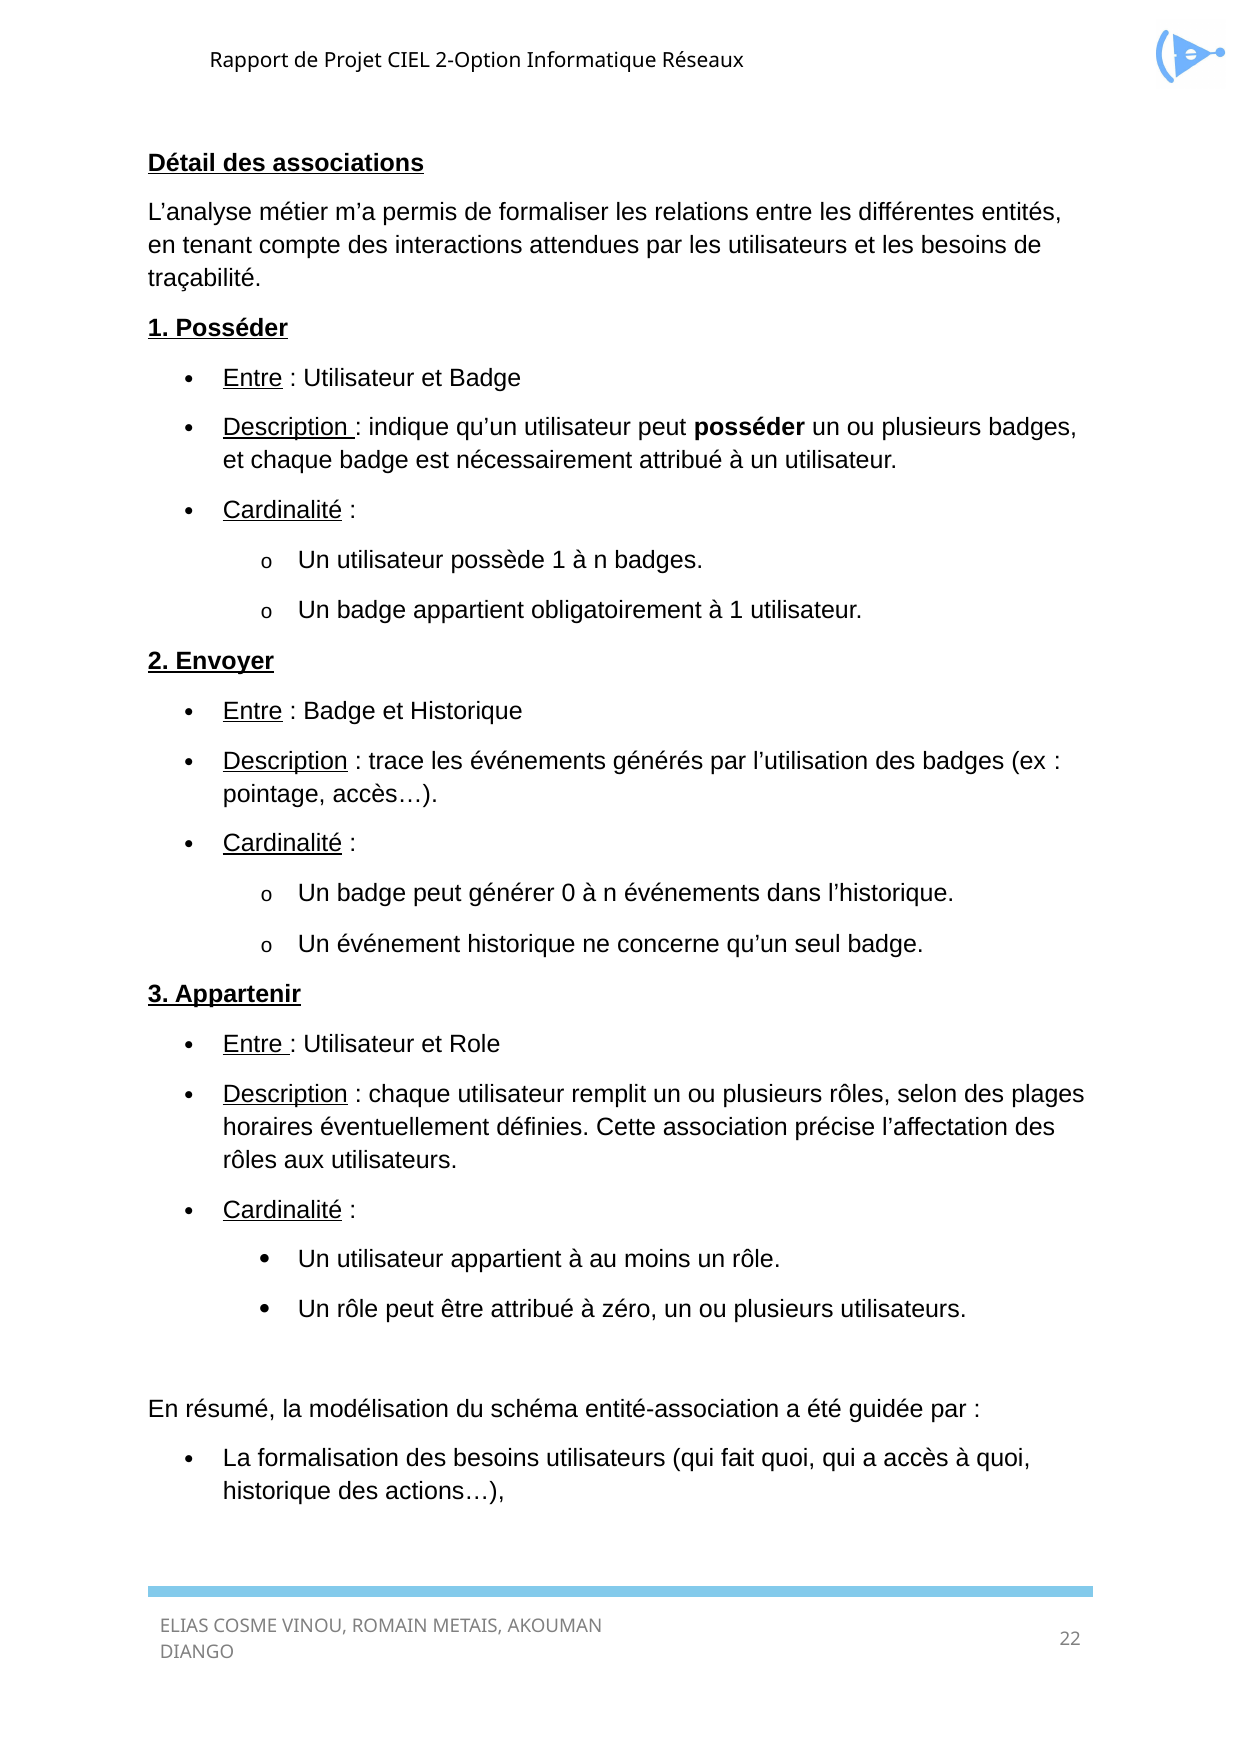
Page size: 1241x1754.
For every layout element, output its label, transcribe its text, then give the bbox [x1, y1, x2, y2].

list Un badge peut générer 0 à n événements dans l’historique. [260, 878, 1093, 908]
list Un utilisateur possède 1 à n badges. [260, 545, 1093, 574]
list Cardinalité : [185, 1194, 1093, 1223]
list Entre : Utilisateur et Badge [185, 363, 1093, 391]
list Description : trace les événements générés par l’utilisation des badges (ex : pointage, accès…). [185, 746, 1093, 807]
list Un badge appartient obligatoirement à 1 utilisateur. [260, 596, 1093, 625]
list Un événement historique ne concerne qu’un seul badge. [260, 929, 1093, 958]
text 1. Posséder [148, 313, 1093, 342]
list Description : indique qu’un utilisateur peut posséder un ou plusieurs badges, et chaque badge est nécessairement attribué à un utilisateur. [185, 412, 1093, 474]
list Cardinalité : [185, 828, 1093, 857]
list Entre : Utilisateur et Role [185, 1029, 1093, 1058]
list Un rôle peut être attribué à zéro, un ou plusieurs utilisateurs. [260, 1294, 1093, 1323]
list La formalisation des besoins utilisateurs (qui fait quoi, qui a accès à quoi, historique des actions…), [185, 1443, 1093, 1505]
list Description : chaque utilisateur remplit un ou plusieurs rôles, selon des plages horaires éventuellement définies. Cette association précise l’affectation des rôles aux utilisateurs. [185, 1079, 1093, 1174]
list Cardinalité : [185, 495, 1093, 524]
text L’analyse métier m’a permis de formaliser les relations entre les différentes entités, en tenant compte des interactions attendues par les utilisateurs et les besoins de traçabilité. [148, 197, 1093, 292]
text En résumé, la modélisation du schéma entité-association a été guidée par : [148, 1393, 1093, 1422]
text 2. Envoyer [148, 646, 1093, 675]
list Un utilisateur appartient à au moins un rôle. [260, 1244, 1093, 1273]
text Détail des associations [148, 148, 1093, 176]
text 3. Appartenir [148, 979, 1093, 1008]
list Entre : Badge et Historique [185, 696, 1093, 725]
